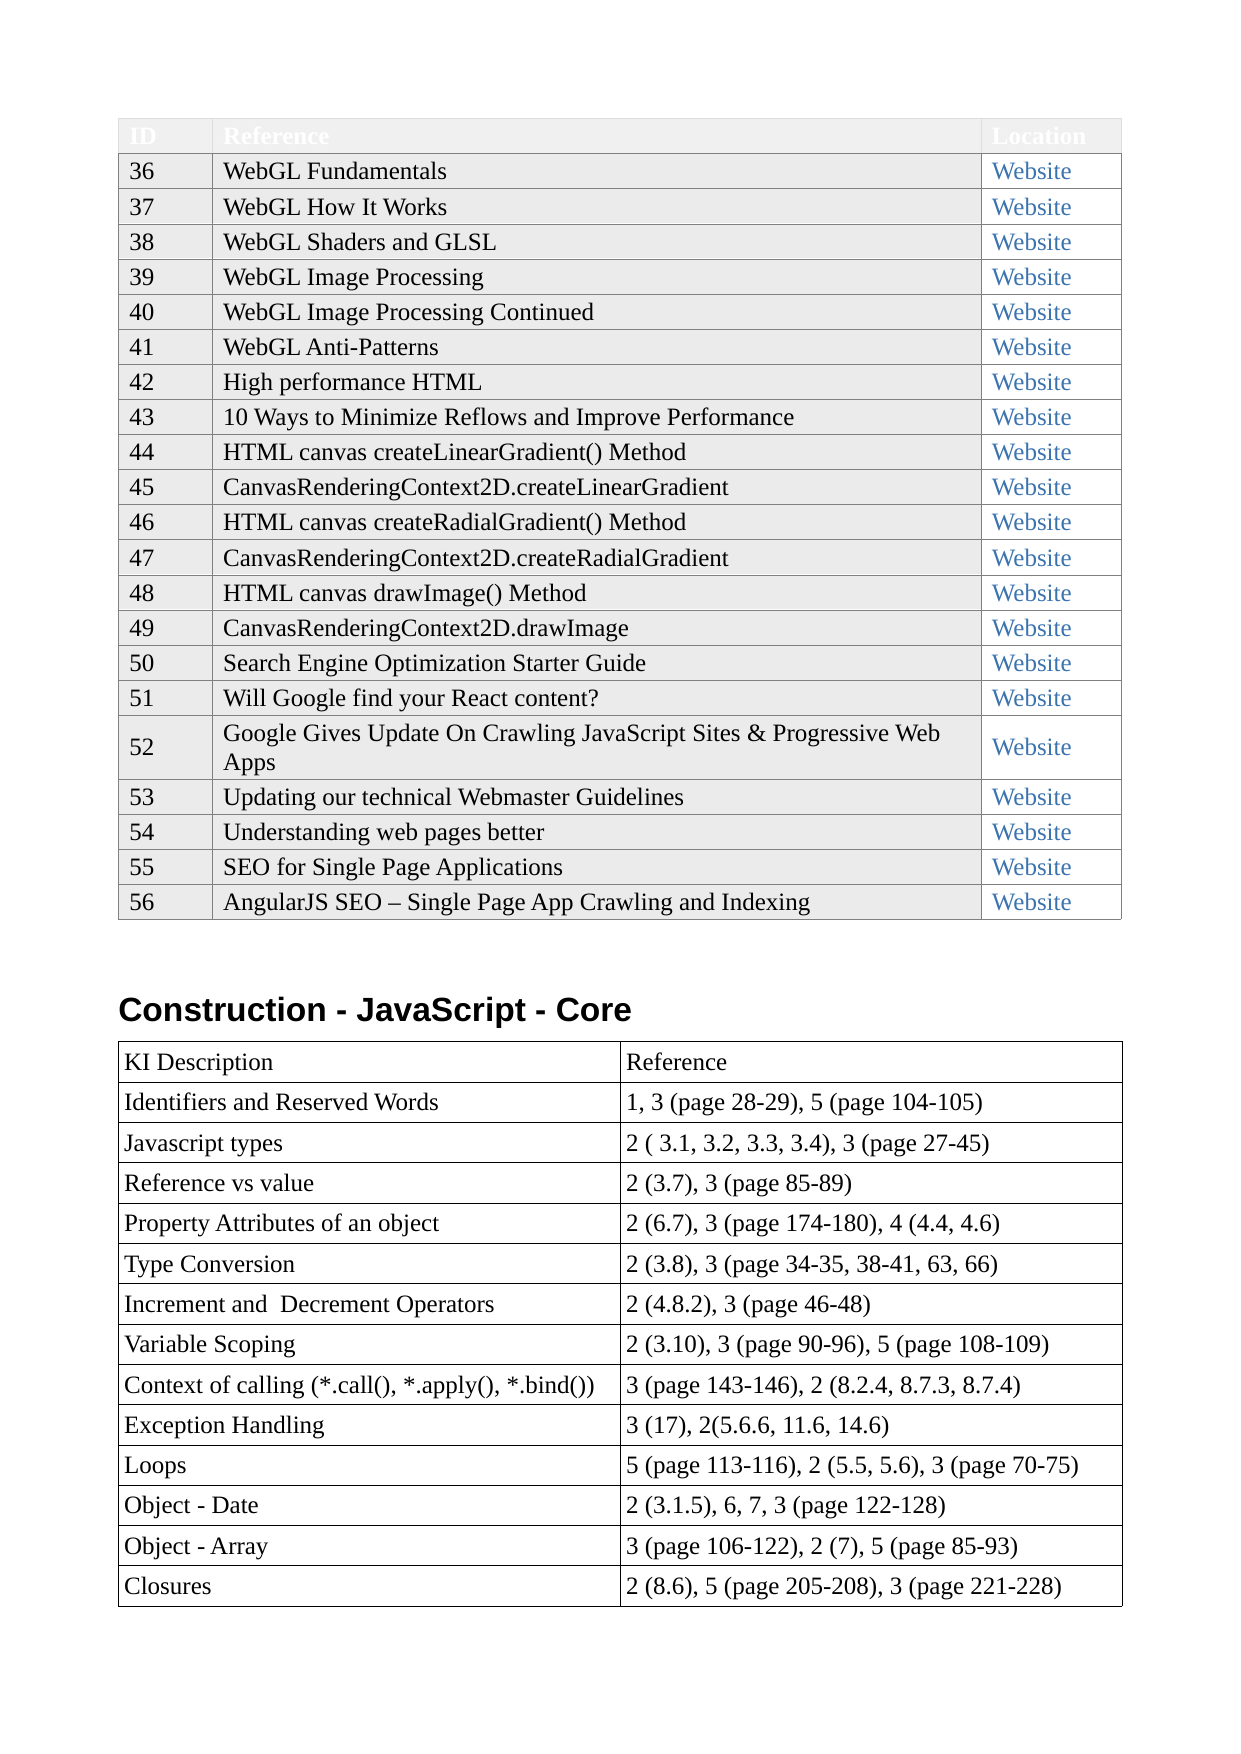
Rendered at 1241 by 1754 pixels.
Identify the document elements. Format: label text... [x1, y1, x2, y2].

table_cell 56 [119, 885, 212, 919]
table_cell WebGL Fundamentals [213, 154, 981, 188]
table_cell 42 [119, 365, 212, 399]
table_cell Website [982, 154, 1121, 188]
table_cell Website [982, 815, 1121, 849]
table_cell 47 [119, 540, 212, 574]
table_cell 52 [119, 716, 212, 779]
table_cell 44 [119, 435, 212, 469]
table_cell Will Google find your React content? [213, 681, 981, 715]
table_cell 54 [119, 815, 212, 849]
table_header Reference [621, 1042, 1122, 1082]
table_cell WebGL Anti-Patterns [213, 330, 981, 364]
table_cell CanvasRenderingContext2D.drawImage [213, 611, 981, 645]
table_cell Object - Date [119, 1486, 620, 1525]
subtitle Construction - JavaScript - Core [118, 990, 1122, 1029]
table_cell Website [982, 780, 1121, 814]
table_cell Increment and Decrement Operators [119, 1284, 620, 1323]
table_cell 2 (6.7), 3 (page 174-180), 4 (4.4, 4.6) [621, 1204, 1122, 1243]
table_cell CanvasRenderingContext2D.createLinearGradient [213, 470, 981, 504]
table_header Location [982, 119, 1121, 153]
table_cell 53 [119, 780, 212, 814]
table_cell Exception Handling [119, 1405, 620, 1444]
table_cell 37 [119, 189, 212, 223]
table_cell Website [982, 470, 1121, 504]
table_cell 51 [119, 681, 212, 715]
table_cell Website [982, 681, 1121, 715]
table_cell WebGL Image Processing Continued [213, 295, 981, 329]
table_cell Updating our technical Webmaster Guidelines [213, 780, 981, 814]
table_cell Website [982, 611, 1121, 645]
table_cell Website [982, 540, 1121, 574]
table_cell Website [982, 885, 1121, 919]
table_cell 38 [119, 225, 212, 258]
table_cell AngularJS SEO – Single Page App Crawling and Indexing [213, 885, 981, 919]
table_cell WebGL How It Works [213, 189, 981, 223]
table_cell Website [982, 716, 1121, 779]
table_cell Google Gives Update On Crawling JavaScript Sites & Progressive Web Apps [213, 716, 981, 779]
table_cell Javascript types [119, 1123, 620, 1162]
table_cell 3 (17), 2(5.6.6, 11.6, 14.6) [621, 1405, 1122, 1444]
table_cell 10 Ways to Minimize Reflows and Improve Performance [213, 400, 981, 434]
table_cell 45 [119, 470, 212, 504]
table_cell 46 [119, 505, 212, 539]
table_cell Website [982, 576, 1121, 609]
table_cell 2 (4.8.2), 3 (page 46-48) [621, 1284, 1122, 1323]
table_cell Website [982, 225, 1121, 258]
table_cell 3 (page 143-146), 2 (8.2.4, 8.7.3, 8.7.4) [621, 1365, 1122, 1404]
table_header ID [119, 119, 212, 153]
table_cell 3 (page 106-122), 2 (7), 5 (page 85-93) [621, 1526, 1122, 1565]
table_cell Identifiers and Reserved Words [119, 1083, 620, 1122]
table_cell Website [982, 295, 1121, 329]
table_cell High performance HTML [213, 365, 981, 399]
table_header KI Description [119, 1042, 620, 1082]
table_cell Closures [119, 1566, 620, 1606]
table_cell 41 [119, 330, 212, 364]
table_cell Loops [119, 1446, 620, 1485]
table_cell 2 (3.8), 3 (page 34-35, 38-41, 63, 66) [621, 1244, 1122, 1283]
table_cell 2 (3.10), 3 (page 90-96), 5 (page 108-109) [621, 1325, 1122, 1364]
table_cell 40 [119, 295, 212, 329]
table_cell 55 [119, 850, 212, 884]
table_cell Search Engine Optimization Starter Guide [213, 646, 981, 680]
table_cell HTML canvas createLinearGradient() Method [213, 435, 981, 469]
table_cell Website [982, 330, 1121, 364]
table_cell Website [982, 646, 1121, 680]
table_cell 2 (3.1.5), 6, 7, 3 (page 122-128) [621, 1486, 1122, 1525]
table_cell 48 [119, 576, 212, 609]
table_cell 49 [119, 611, 212, 645]
table_cell HTML canvas drawImage() Method [213, 576, 981, 609]
table_cell 5 (page 113-116), 2 (5.5, 5.6), 3 (page 70-75) [621, 1446, 1122, 1485]
table_cell 2 (8.6), 5 (page 205-208), 3 (page 221-228) [621, 1566, 1122, 1606]
table_cell 2 ( 3.1, 3.2, 3.3, 3.4), 3 (page 27-45) [621, 1123, 1122, 1162]
table_cell SEO for Single Page Applications [213, 850, 981, 884]
table_cell WebGL Image Processing [213, 260, 981, 294]
table_cell 50 [119, 646, 212, 680]
table_cell Context of calling (*.call(), *.apply(), *.bind()) [119, 1365, 620, 1404]
table_cell Website [982, 850, 1121, 884]
table_cell Website [982, 400, 1121, 434]
table_cell Website [982, 260, 1121, 294]
table_cell 1, 3 (page 28-29), 5 (page 104-105) [621, 1083, 1122, 1122]
table_cell Website [982, 435, 1121, 469]
table_cell Website [982, 365, 1121, 399]
table_cell WebGL Shaders and GLSL [213, 225, 981, 258]
table_cell Website [982, 189, 1121, 223]
table_cell Object - Array [119, 1526, 620, 1565]
table_cell 36 [119, 154, 212, 188]
table_cell Variable Scoping [119, 1325, 620, 1364]
table_cell Reference vs value [119, 1163, 620, 1203]
table_cell Property Attributes of an object [119, 1204, 620, 1243]
table_cell 2 (3.7), 3 (page 85-89) [621, 1163, 1122, 1203]
table_cell Understanding web pages better [213, 815, 981, 849]
table_cell CanvasRenderingContext2D.createRadialGradient [213, 540, 981, 574]
table_cell 39 [119, 260, 212, 294]
table_cell Type Conversion [119, 1244, 620, 1283]
table_cell HTML canvas createRadialGradient() Method [213, 505, 981, 539]
table_cell 43 [119, 400, 212, 434]
table_header Reference [213, 119, 981, 153]
table_cell Website [982, 505, 1121, 539]
